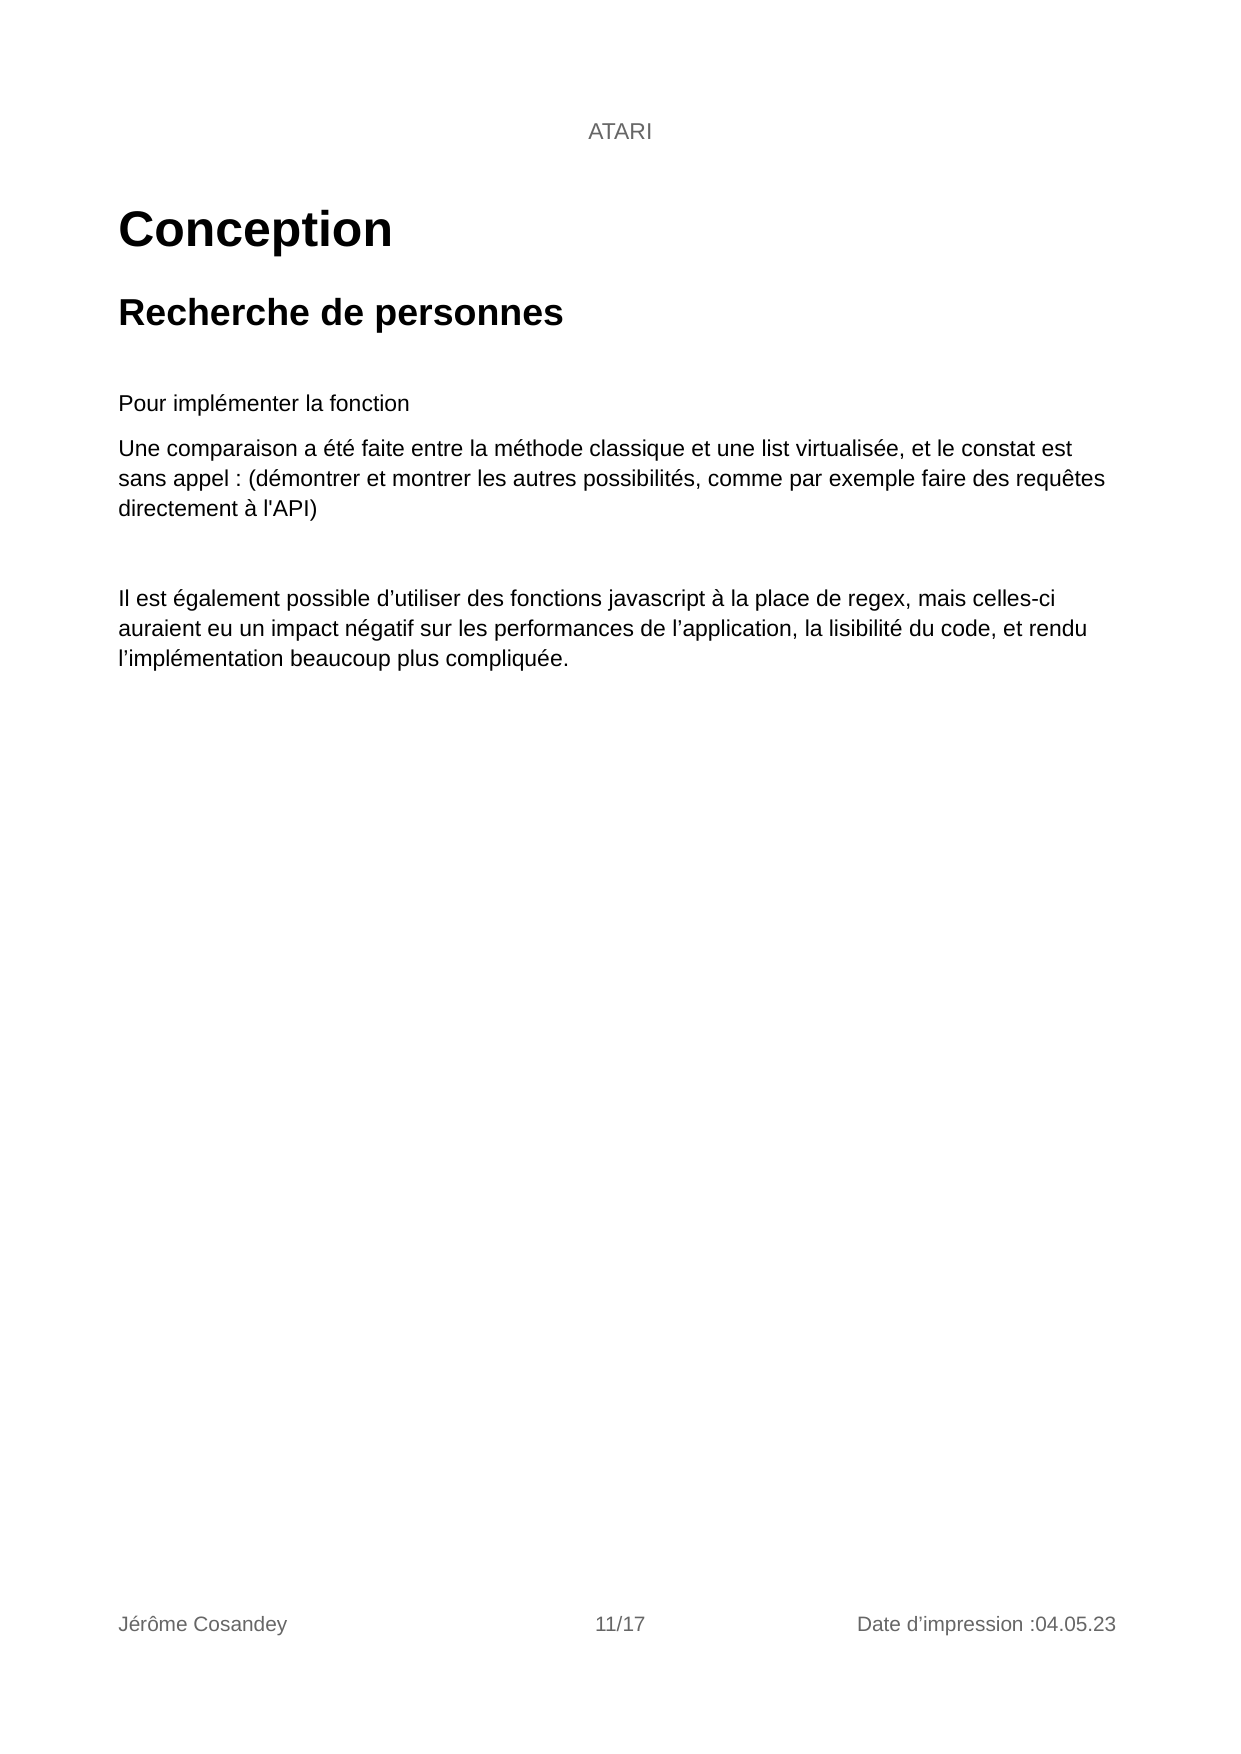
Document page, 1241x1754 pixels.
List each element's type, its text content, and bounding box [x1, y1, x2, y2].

text Pour implémenter la fonction [118, 390, 1122, 417]
text Il est également possible d’utiliser des fonctions javascript à la place de regex, mais celles-ci auraient eu un impact négatif sur les performances de l’application, la lisibilité du code, et rendu l’implémentation beaucoup plus compliquée. [118, 585, 1122, 672]
subtitle Conception [118, 199, 1122, 256]
text Une comparaison a été faite entre la méthode classique et une list virtualisée, et le constat est sans appel : (démontrer et montrer les autres possibilités, comme par exemple faire des requêtes directement à l'API) [118, 435, 1122, 522]
subtitle Recherche de personnes [118, 290, 1122, 333]
